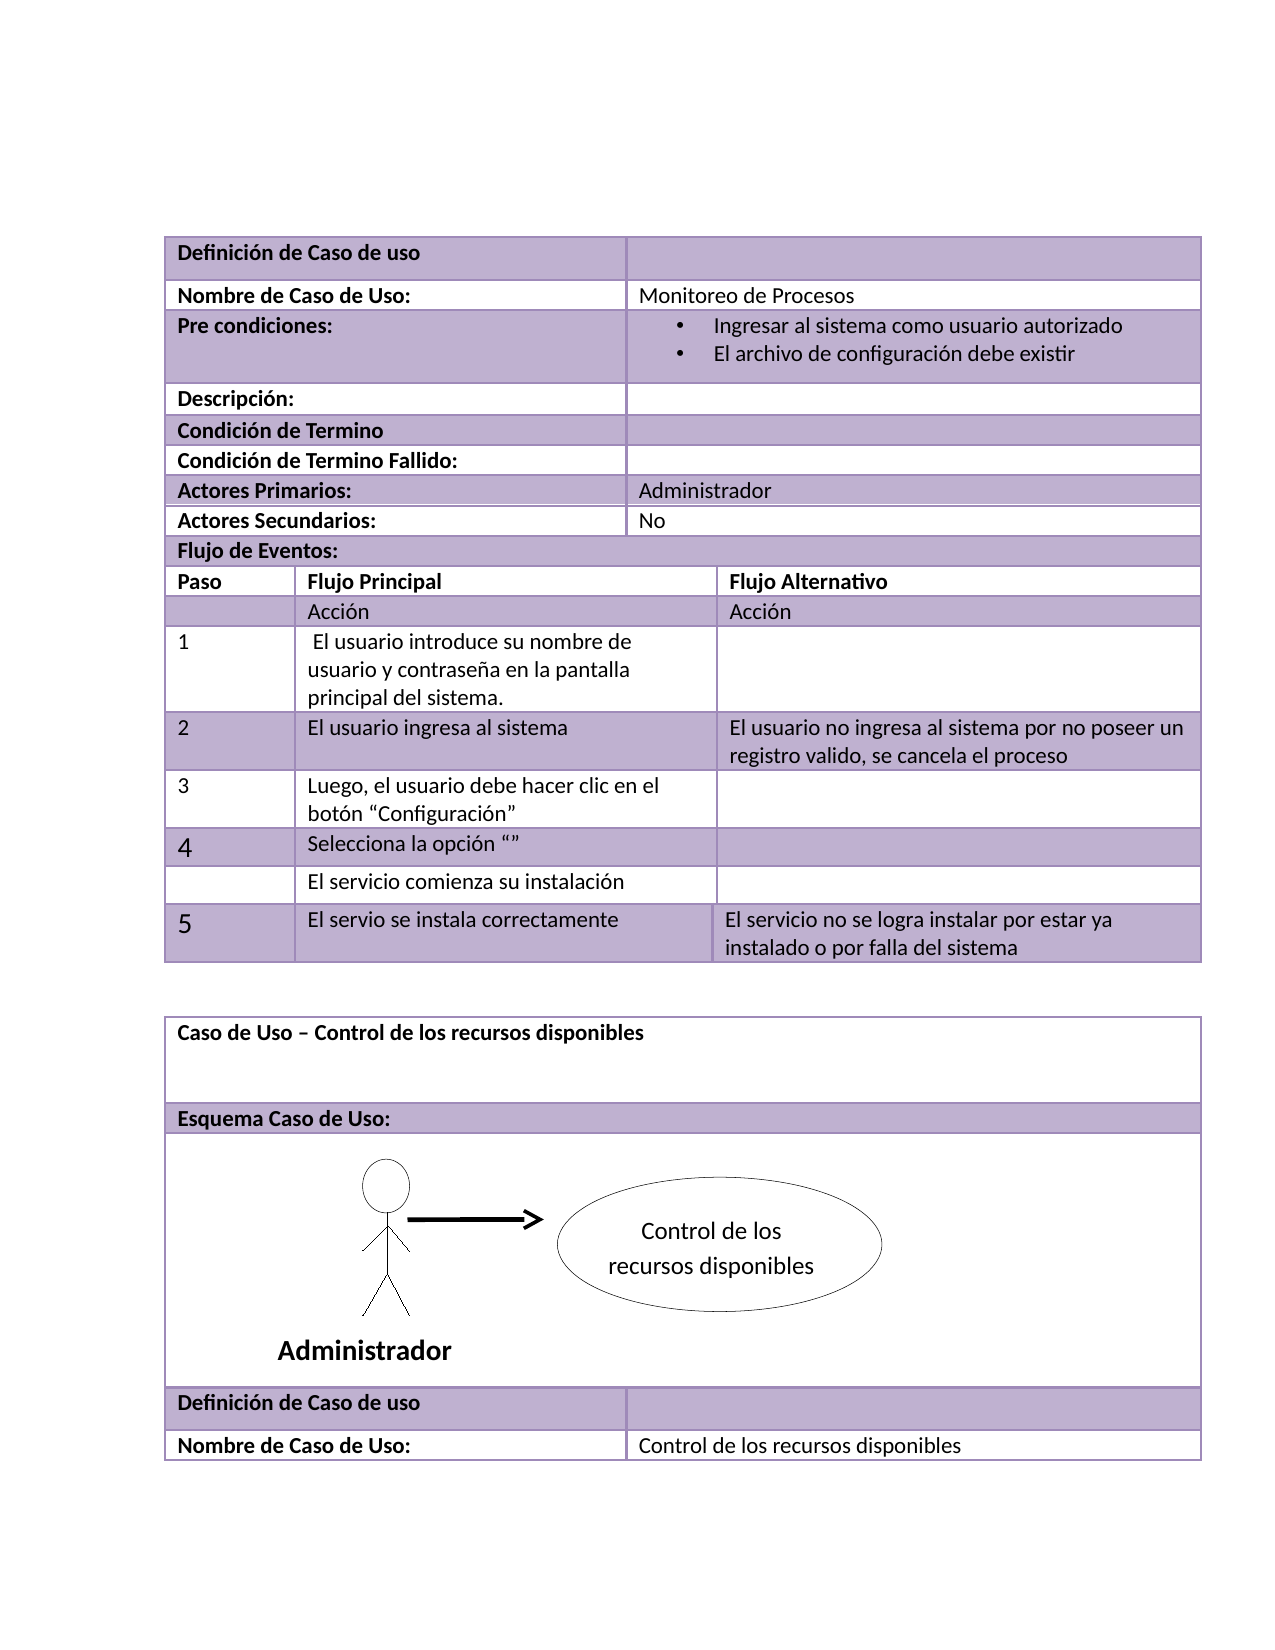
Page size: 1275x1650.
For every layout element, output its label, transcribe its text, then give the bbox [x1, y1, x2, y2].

table_cell Condición de Termino [166, 416, 625, 444]
table_cell Paso [166, 567, 294, 595]
table_cell Monitoreo de Procesos [628, 281, 1200, 309]
table_cell Flujo Principal [296, 567, 716, 595]
table_cell [628, 238, 1200, 279]
table_cell Nombre de Caso de Uso: [166, 1431, 625, 1459]
table_cell [166, 867, 294, 903]
table_cell Control de los recursos disponibles [628, 1431, 1200, 1459]
table_cell [628, 446, 1200, 474]
table_cell No [628, 507, 1200, 534]
table_cell Pre condiciones: [166, 311, 625, 382]
table_cell Nombre de Caso de Uso: [166, 281, 625, 309]
table_cell [718, 867, 1200, 903]
table_cell [718, 771, 1200, 827]
table_cell [628, 416, 1200, 444]
table_cell Acción [718, 597, 1200, 625]
table_cell Flujo Alternativo [718, 567, 1200, 595]
table_cell Condición de Termino Fallido: [166, 446, 625, 474]
table_cell Descripción: [166, 384, 625, 414]
table_cell [628, 384, 1200, 414]
table_cell El usuario introduce su nombre de usuario y contraseña en la pantalla principal del sistema. [296, 627, 716, 711]
table_cell El usuario ingresa al sistema [296, 713, 716, 769]
table_cell 4 [166, 829, 294, 865]
table_cell Acción [296, 597, 716, 625]
table_cell [718, 627, 1200, 711]
table_cell El servicio no se logra instalar por estar ya instalado o por falla del sistema [714, 905, 1200, 961]
table_cell Actores Secundarios: [166, 507, 625, 534]
table_cell 3 [166, 771, 294, 827]
table_cell [166, 1134, 1200, 1386]
table_cell [718, 829, 1200, 865]
table_cell Flujo de Eventos: [166, 537, 1200, 565]
table_cell Definición de Caso de uso [166, 1389, 625, 1429]
table_header Caso de Uso – Control de los recursos disponibles [166, 1018, 1200, 1102]
table_cell Definición de Caso de uso [166, 238, 625, 279]
table_cell El servicio comienza su instalación [296, 867, 716, 903]
table_cell Luego, el usuario debe hacer clic en el botón “Configuración” [296, 771, 716, 827]
table_cell [166, 597, 294, 625]
table_cell Esquema Caso de Uso: [166, 1104, 1200, 1132]
table_cell 2 [166, 713, 294, 769]
table_cell Actores Primarios: [166, 476, 625, 504]
table_cell [628, 1389, 1200, 1429]
table_cell El servio se instala correctamente [296, 905, 711, 961]
table_cell Ingresar al sistema como usuario autorizado El archivo de configuración debe existir [628, 311, 1200, 382]
table_cell Administrador [628, 476, 1200, 504]
table_cell 5 [166, 905, 294, 961]
table_cell El usuario no ingresa al sistema por no poseer un registro valido, se cancela el proceso [718, 713, 1200, 769]
table_cell Selecciona la opción “” [296, 829, 716, 865]
table_cell 1 [166, 627, 294, 711]
